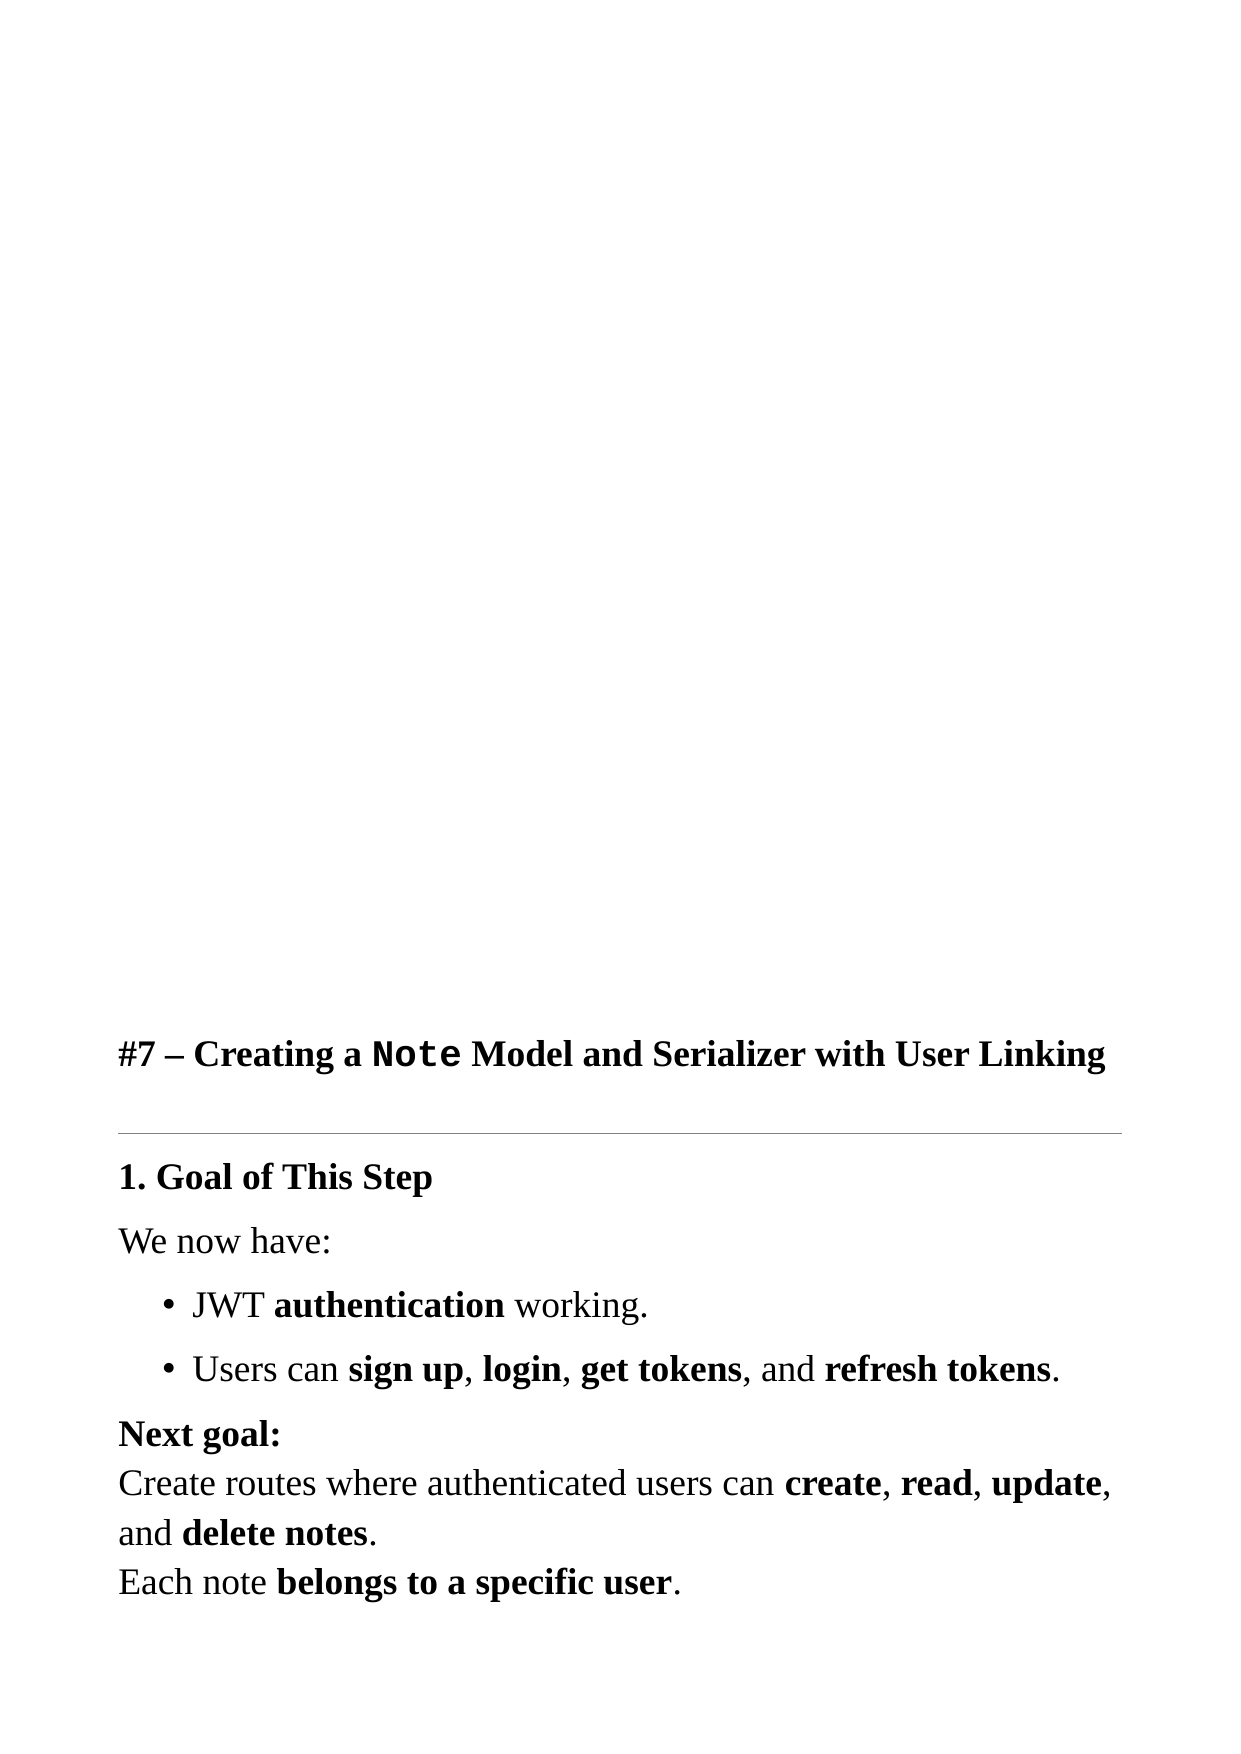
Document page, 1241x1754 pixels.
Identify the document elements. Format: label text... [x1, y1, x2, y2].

text We now have: [118, 1218, 1122, 1262]
text Next goal: Create routes where authenticated users can create, read, update, and delete notes. Each note belongs to a specific user. [118, 1411, 1122, 1603]
subtitle #7 – Creating a Note Model and Serializer with User Linking [118, 1031, 1122, 1077]
list Users can sign up, login, get tokens, and refresh tokens. [162, 1347, 1122, 1390]
list JWT authentication working. [162, 1283, 1122, 1326]
subtitle 1. Goal of This Step [118, 1154, 1122, 1197]
